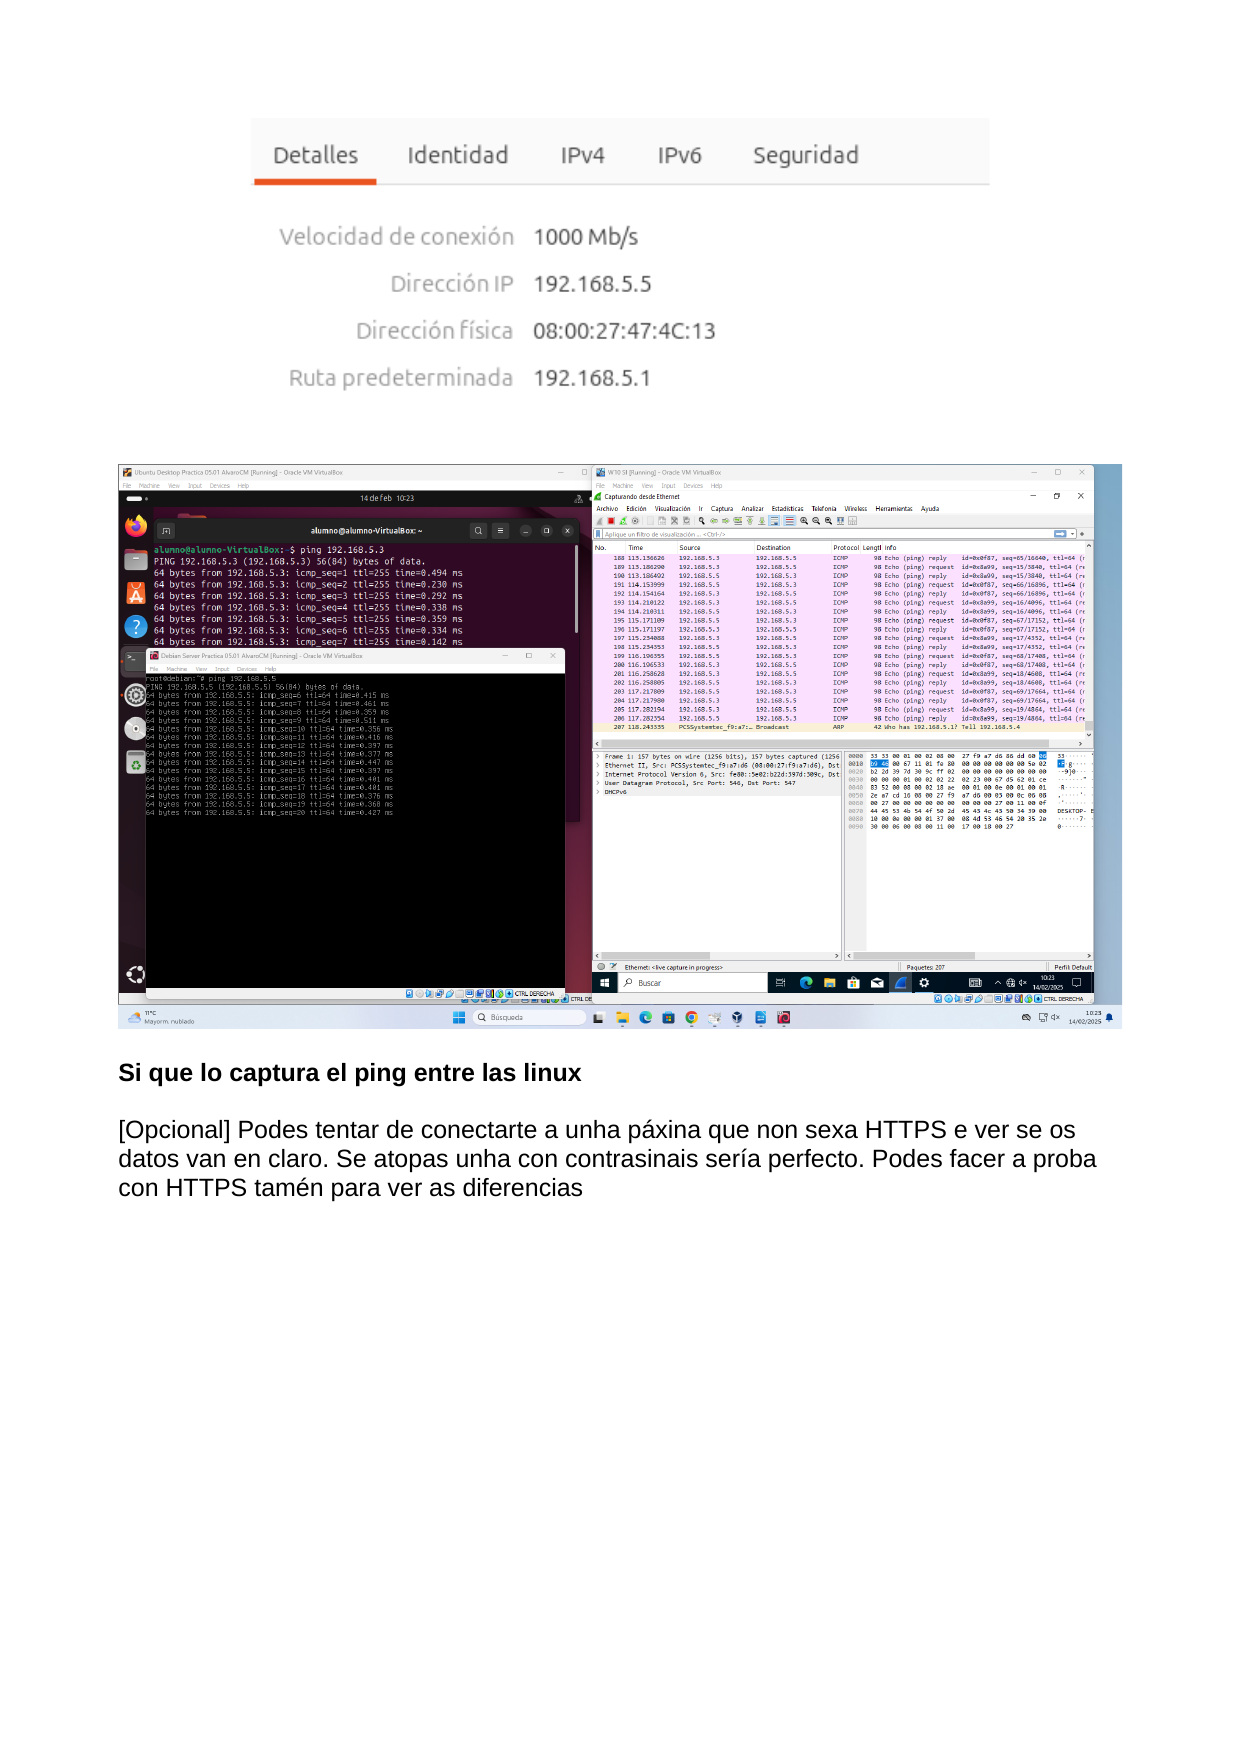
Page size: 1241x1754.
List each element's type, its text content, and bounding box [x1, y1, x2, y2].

picture [250, 118, 990, 408]
picture [118, 464, 1123, 1029]
text [Opcional] Podes tentar de conectarte a unha páxina que non sexa HTTPS e ver se os datos van en claro. Se atopas unha con contrasinais sería perfecto. Podes facer a proba con HTTPS tamén para ver as diferencias [118, 1115, 1122, 1202]
text Si que lo captura el ping entre las linux [118, 1058, 1122, 1087]
